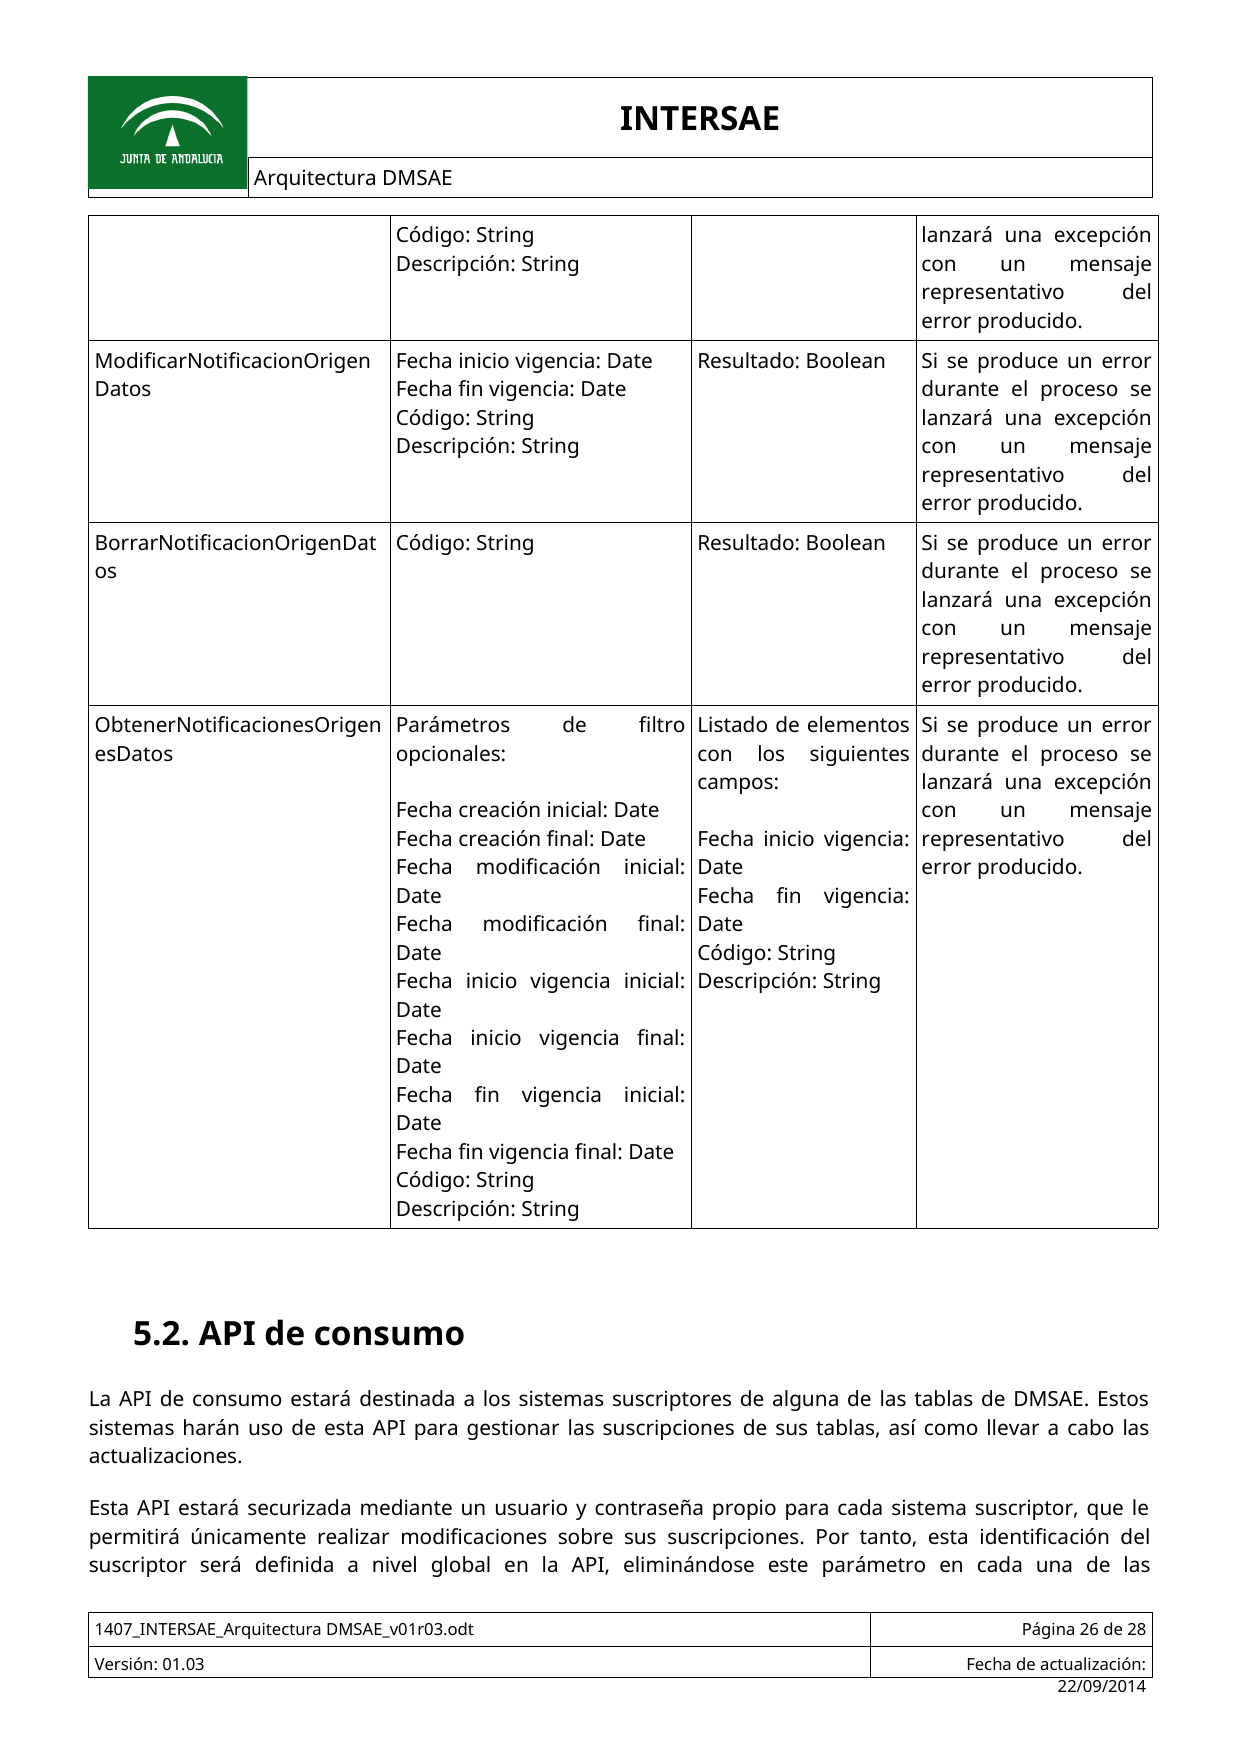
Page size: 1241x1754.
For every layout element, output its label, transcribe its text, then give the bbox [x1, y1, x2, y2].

table_cell ModificarNotificacionOrigenDatos [89, 341, 390, 522]
table_cell Resultado: Boolean [692, 341, 916, 522]
table_cell [89, 216, 390, 340]
table_cell Listado de elementos con los siguientes campos: Fecha inicio vigencia: Date Fecha fin vigencia: Date Código: String Descripción: String [692, 706, 916, 1228]
table_cell Fecha inicio vigencia: Date Fecha fin vigencia: Date Código: String Descripción: String [391, 341, 691, 522]
table_cell Código: String Descripción: String [391, 216, 691, 340]
table_cell [692, 216, 916, 340]
table_cell Si se produce un error durante el proceso se lanzará una excepción con un mensaje representativo del error producido. [917, 523, 1158, 704]
text Esta API estará securizada mediante un usuario y contraseña propio para cada sistema suscriptor, que le permitirá únicamente realizar modificaciones sobre sus suscripciones. Por tanto, esta identificación del suscriptor será definida a nivel global en la API, eliminándose este parámetro en cada una de las [88, 1493, 1152, 1579]
subtitle API de consumo [88, 1309, 1152, 1355]
table_cell Si se produce un error durante el proceso se lanzará una excepción con un mensaje representativo del error producido. [917, 341, 1158, 522]
table_cell Resultado: Boolean [692, 523, 916, 704]
picture [87, 76, 248, 189]
table_cell Código: String [391, 523, 691, 704]
table_cell Parámetros de filtro opcionales: Fecha creación inicial: Date Fecha creación final: Date Fecha modificación inicial: Date Fecha modificación final: Date Fecha inicio vigencia inicial: Date Fecha inicio vigencia final: Date Fecha fin vigencia inicial: Date Fecha fin vigencia final: Date Código: String Descripción: String [391, 706, 691, 1228]
table_cell Si se produce un error durante el proceso se lanzará una excepción con un mensaje representativo del error producido. [917, 706, 1158, 1228]
table_cell BorrarNotificacionOrigenDatos [89, 523, 390, 704]
table_cell ObtenerNotificacionesOrigenesDatos [89, 706, 390, 1228]
text La API de consumo estará destinada a los sistemas suscriptores de alguna de las tablas de DMSAE. Estos sistemas harán uso de esta API para gestionar las suscripciones de sus tablas, así como llevar a cabo las actualizaciones. [88, 1384, 1152, 1470]
table_cell lanzará una excepción con un mensaje representativo del error producido. [917, 216, 1158, 340]
